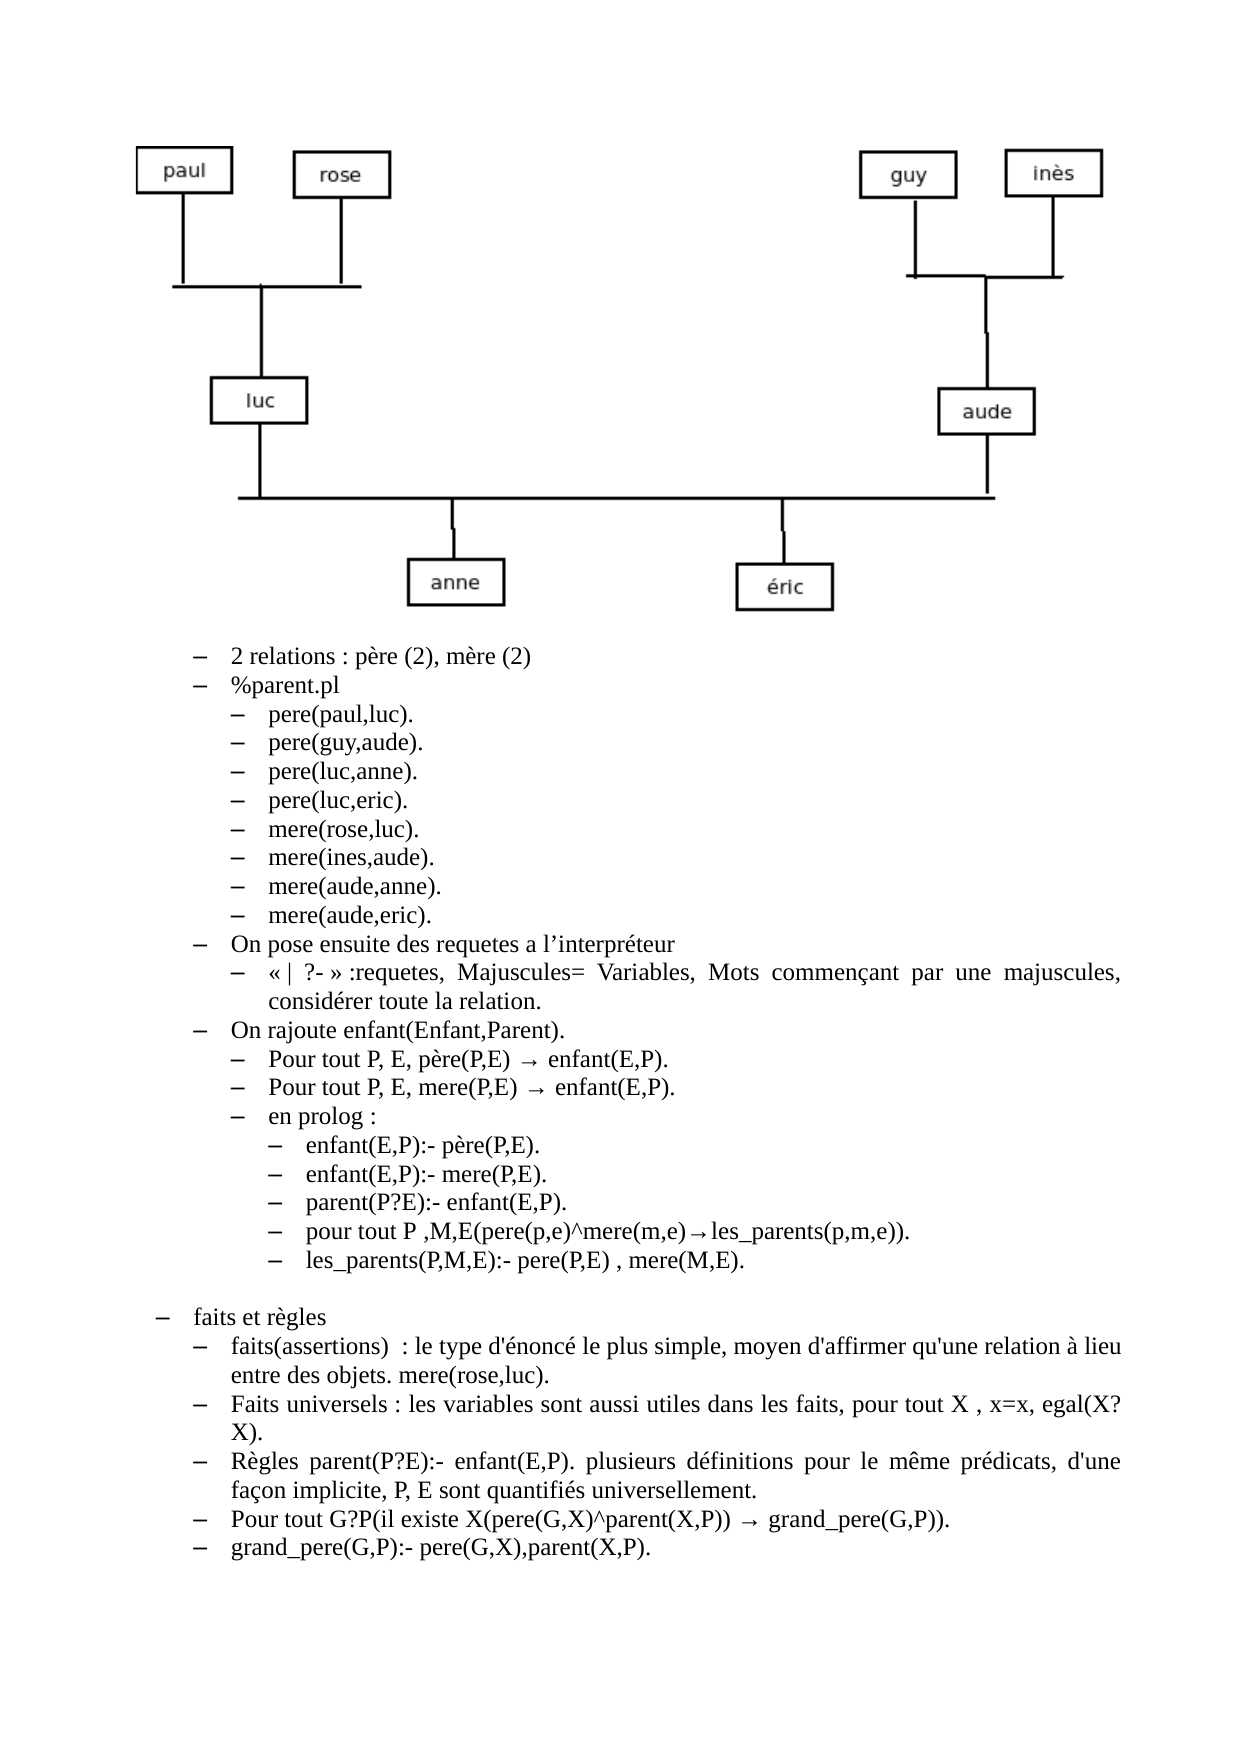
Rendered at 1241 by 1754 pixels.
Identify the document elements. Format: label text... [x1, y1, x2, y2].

list Règles parent(P?E):- enfant(E,P). plusieurs définitions pour le même prédicats, d'une façon implicite, P, E sont quantifiés universellement. [193, 1446, 1122, 1504]
list Pour tout G?P(il existe X(pere(G,X)^parent(X,P)) → grand_pere(G,P)). [193, 1504, 1122, 1532]
list mere(aude,eric). [231, 900, 1122, 929]
list enfant(E,P):- père(P,E). [268, 1130, 1122, 1159]
picture [135, 146, 1105, 613]
list en prolog : [231, 1101, 1122, 1130]
list mere(ines,aude). [231, 842, 1122, 871]
list On rajoute enfant(Enfant,Parent). [193, 1015, 1122, 1044]
list grand_pere(G,P):- pere(G,X),parent(X,P). [193, 1532, 1122, 1561]
list « | ?- » :requetes, Majuscules= Variables, Mots commençant par une majuscules, considérer toute la relation. [231, 957, 1122, 1015]
list les_parents(P,M,E):- pere(P,E) , mere(M,E). [268, 1245, 1122, 1274]
list mere(rose,luc). [231, 814, 1122, 842]
list %parent.pl [193, 670, 1122, 699]
list pere(guy,aude). [231, 727, 1122, 756]
list Faits universels : les variables sont aussi utiles dans les faits, pour tout X , x=x, egal(X?X). [193, 1389, 1122, 1446]
list pere(luc,anne). [231, 756, 1122, 785]
list faits et règles [156, 1302, 1122, 1331]
list enfant(E,P):- mere(P,E). [268, 1159, 1122, 1187]
list parent(P?E):- enfant(E,P). [268, 1187, 1122, 1216]
list pour tout P ,M,E(pere(p,e)^mere(m,e)→les_parents(p,m,e)). [268, 1216, 1122, 1245]
list mere(aude,anne). [231, 871, 1122, 900]
list Pour tout P, E, mere(P,E) → enfant(E,P). [231, 1072, 1122, 1101]
list On pose ensuite des requetes a l’interpréteur [193, 929, 1122, 957]
list 2 relations : père (2), mère (2) [193, 641, 1122, 670]
list Pour tout P, E, père(P,E) → enfant(E,P). [231, 1044, 1122, 1072]
list pere(paul,luc). [231, 699, 1122, 727]
list faits(assertions) : le type d'énoncé le plus simple, moyen d'affirmer qu'une relation à lieu entre des objets. mere(rose,luc). [193, 1331, 1122, 1389]
list pere(luc,eric). [231, 785, 1122, 814]
